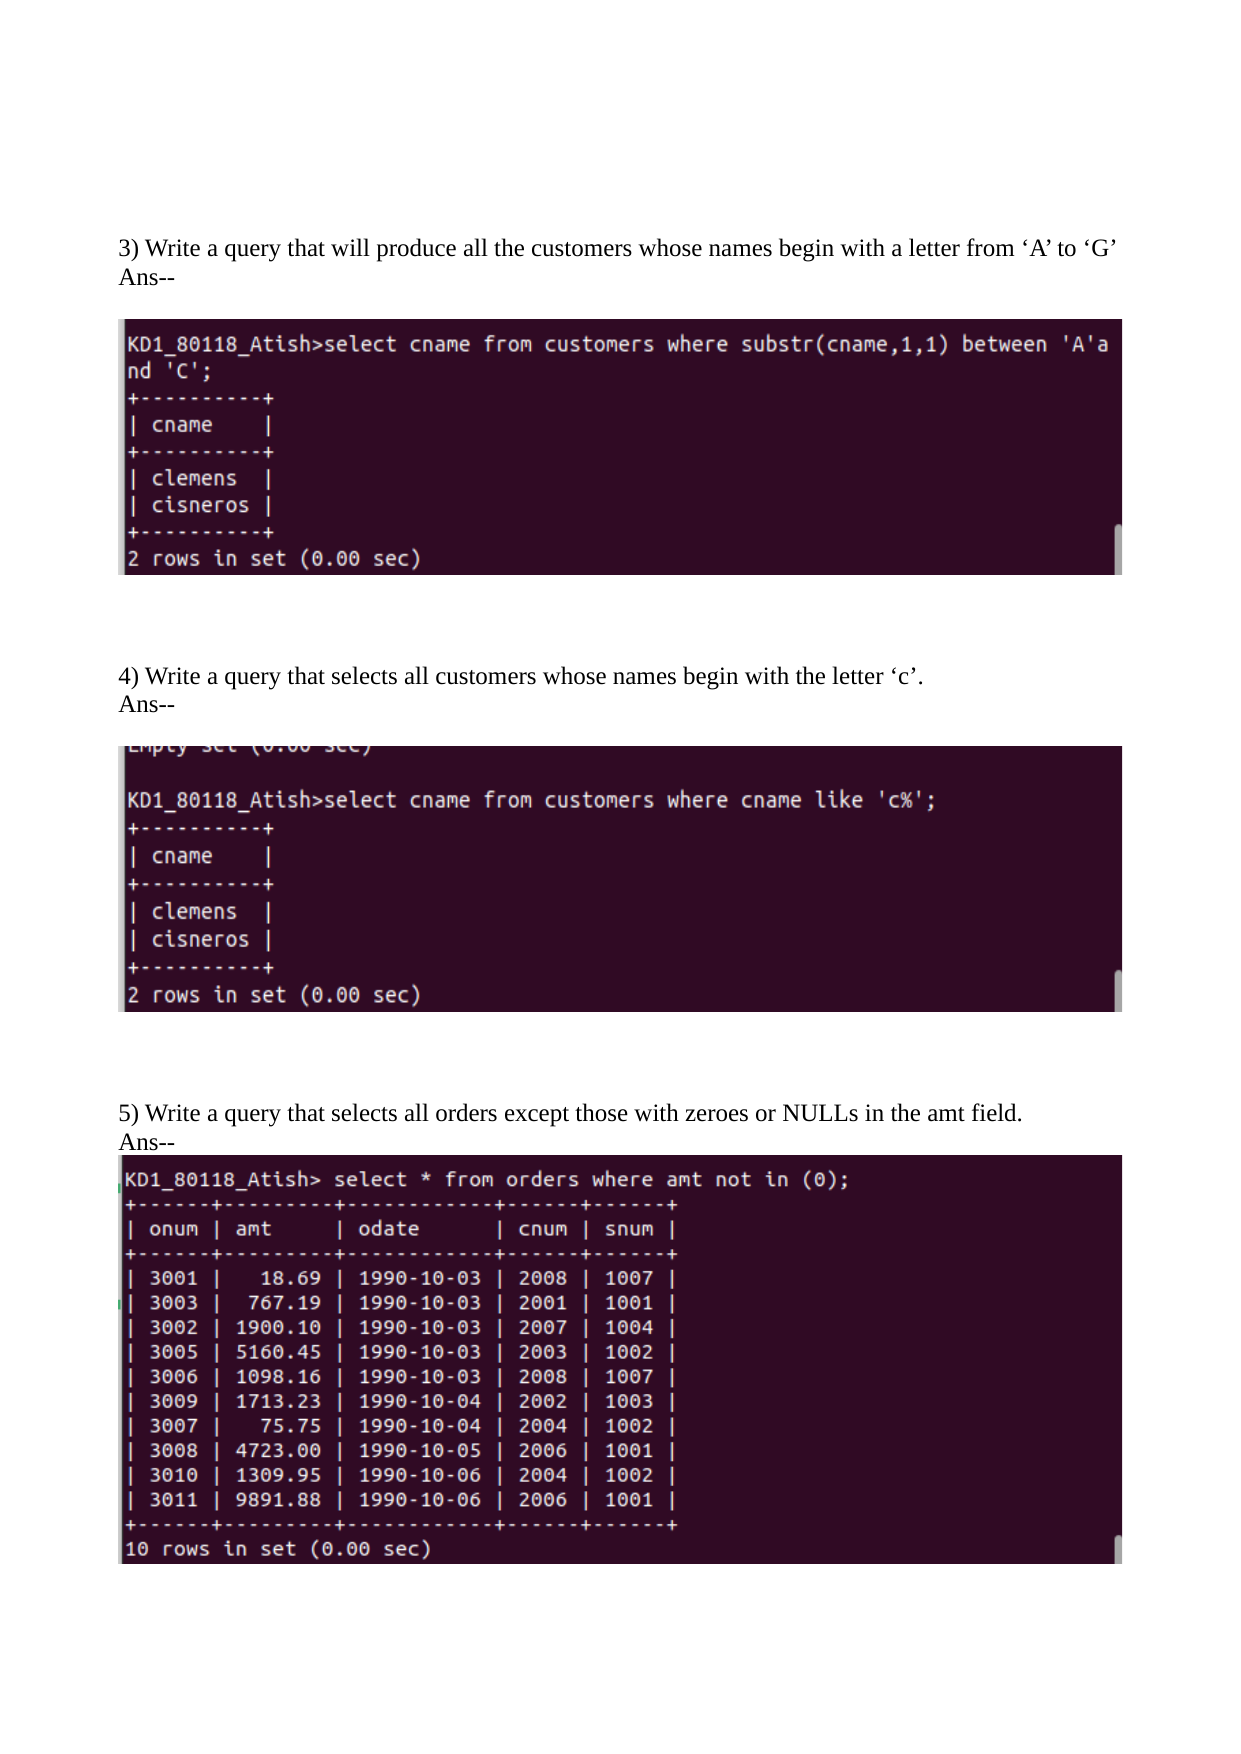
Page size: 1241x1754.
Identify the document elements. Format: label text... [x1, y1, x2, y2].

text Ans-- [118, 262, 1122, 291]
text 5) Write a query that selects all orders except those with zeroes or NULLs in the amt field. [118, 1098, 1122, 1127]
text 4) Write a query that selects all customers whose names begin with the letter ‘c’. [118, 661, 1122, 689]
text 3) Write a query that will produce all the customers whose names begin with a letter from ‘A’ to ‘G’ [118, 233, 1122, 262]
text Ans-- [118, 689, 1122, 718]
text Ans-- [118, 1127, 1122, 1155]
picture [118, 1155, 1123, 1564]
picture [118, 746, 1123, 1012]
picture [118, 319, 1123, 575]
